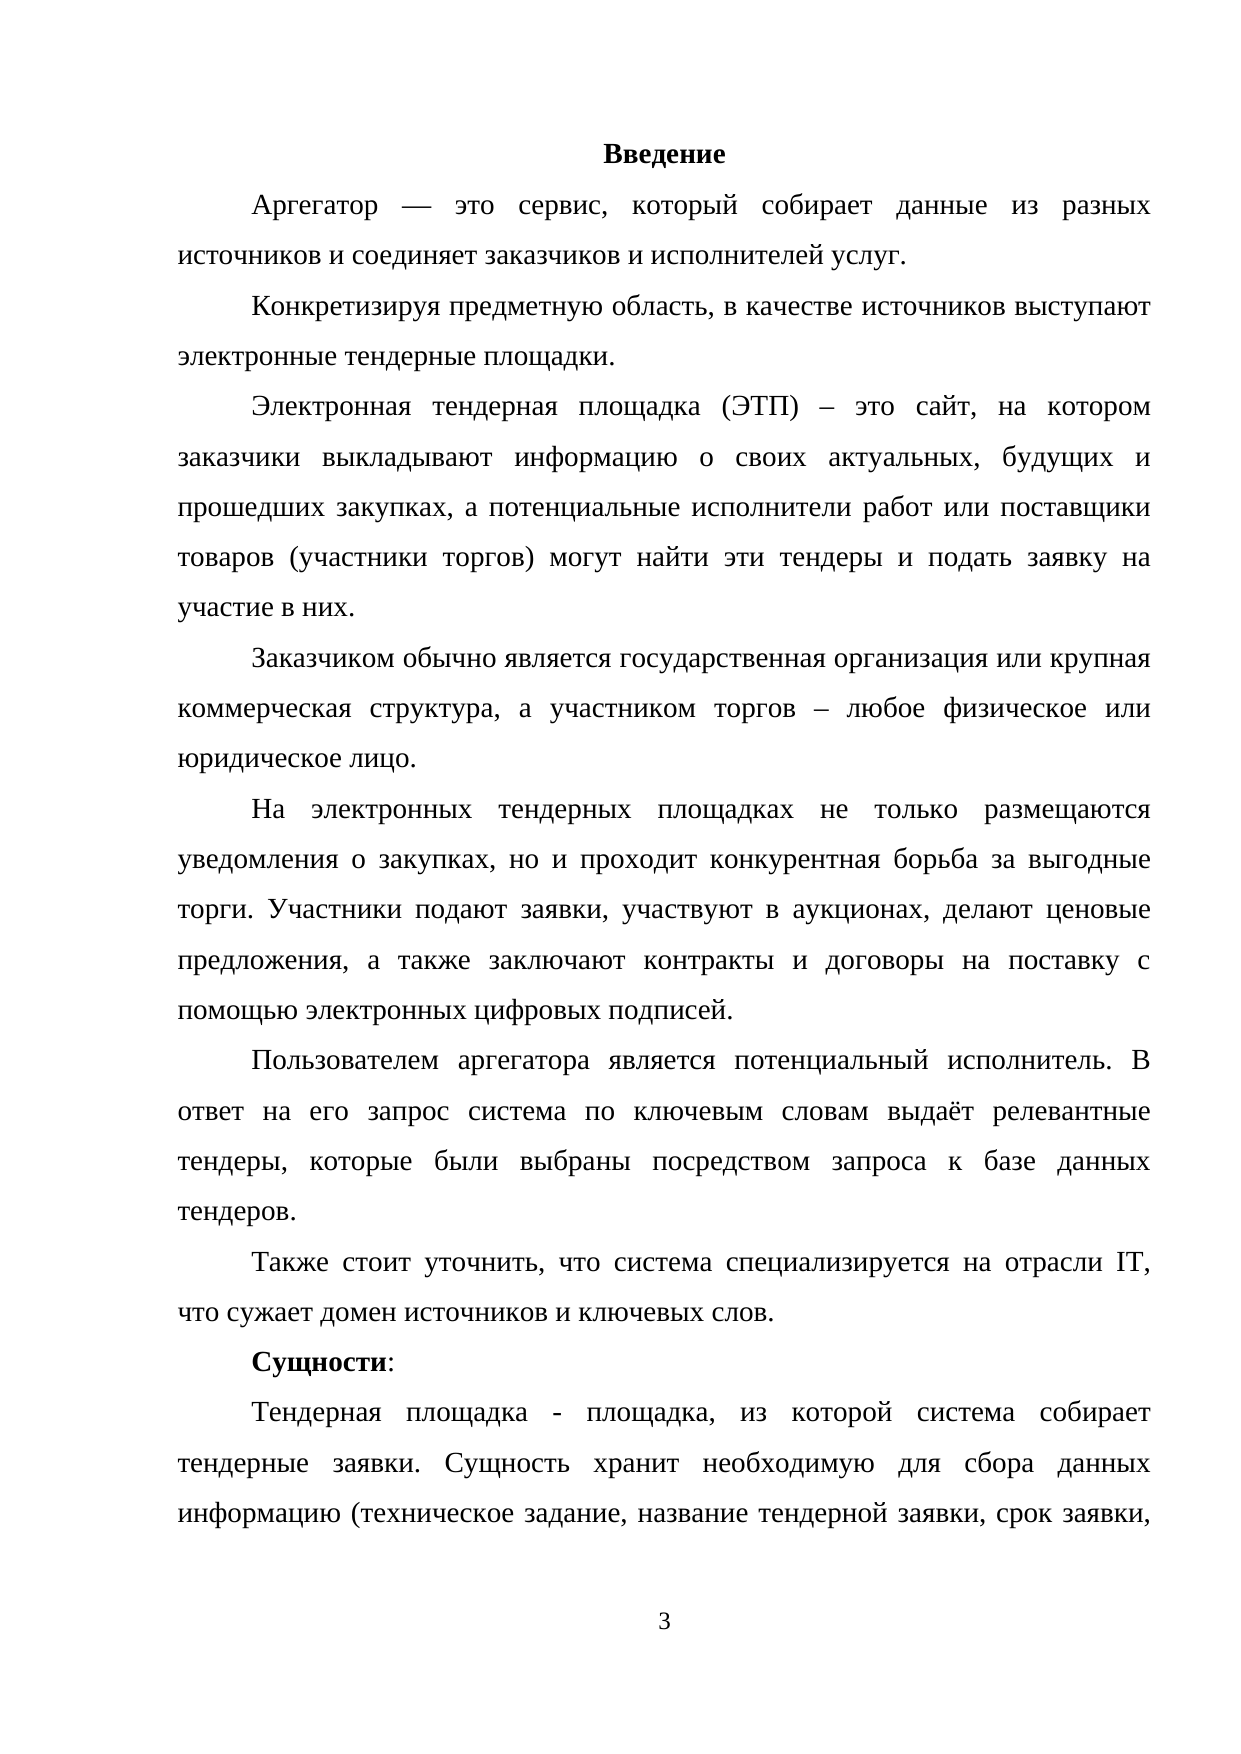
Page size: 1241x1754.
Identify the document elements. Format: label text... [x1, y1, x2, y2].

text Заказчиком обычно является государственная организация или крупная коммерческая структура, а участником торгов – любое физическое или юридическое лицо. [177, 640, 1152, 774]
text Сущности: [177, 1344, 1152, 1378]
text Аргегатор — это сервис, который собирает данные из разных источников и соединяет заказчиков и исполнителей услуг. [177, 187, 1152, 271]
text Конкретизируя предметную область, в качестве источников выступают электронные тендерные площадки. [177, 288, 1152, 372]
text Пользователем аргегатора является потенциальный исполнитель. В ответ на его запрос система по ключевым словам выдаёт релевантные тендеры, которые были выбраны посредством запроса к базе данных тендеров. [177, 1042, 1152, 1227]
subtitle Введение [177, 136, 1152, 169]
text Электронная тендерная площадка (ЭТП) – это сайт, на котором заказчики выкладывают информацию о своих актуальных, будущих и прошедших закупках, а потенциальные исполнители работ или поставщики товаров (участники торгов) могут найти эти тендеры и подать заявку на участие в них. [177, 388, 1152, 623]
text Также стоит уточнить, что система специализируется на отрасли IT, что сужает домен источников и ключевых слов. [177, 1244, 1152, 1327]
text Тендерная площадка - площадка, из которой система собирает тендерные заявки. Сущность хранит необходимую для сбора данных информацию (техническое задание, название тендерной заявки, срок заявки, [177, 1394, 1152, 1529]
text На электронных тендерных площадках не только размещаются уведомления о закупках, но и проходит конкурентная борьба за выгодные торги. Участники подают заявки, участвуют в аукционах, делают ценовые предложения, а также заключают контракты и договоры на поставку с помощью электронных цифровых подписей. [177, 791, 1152, 1026]
